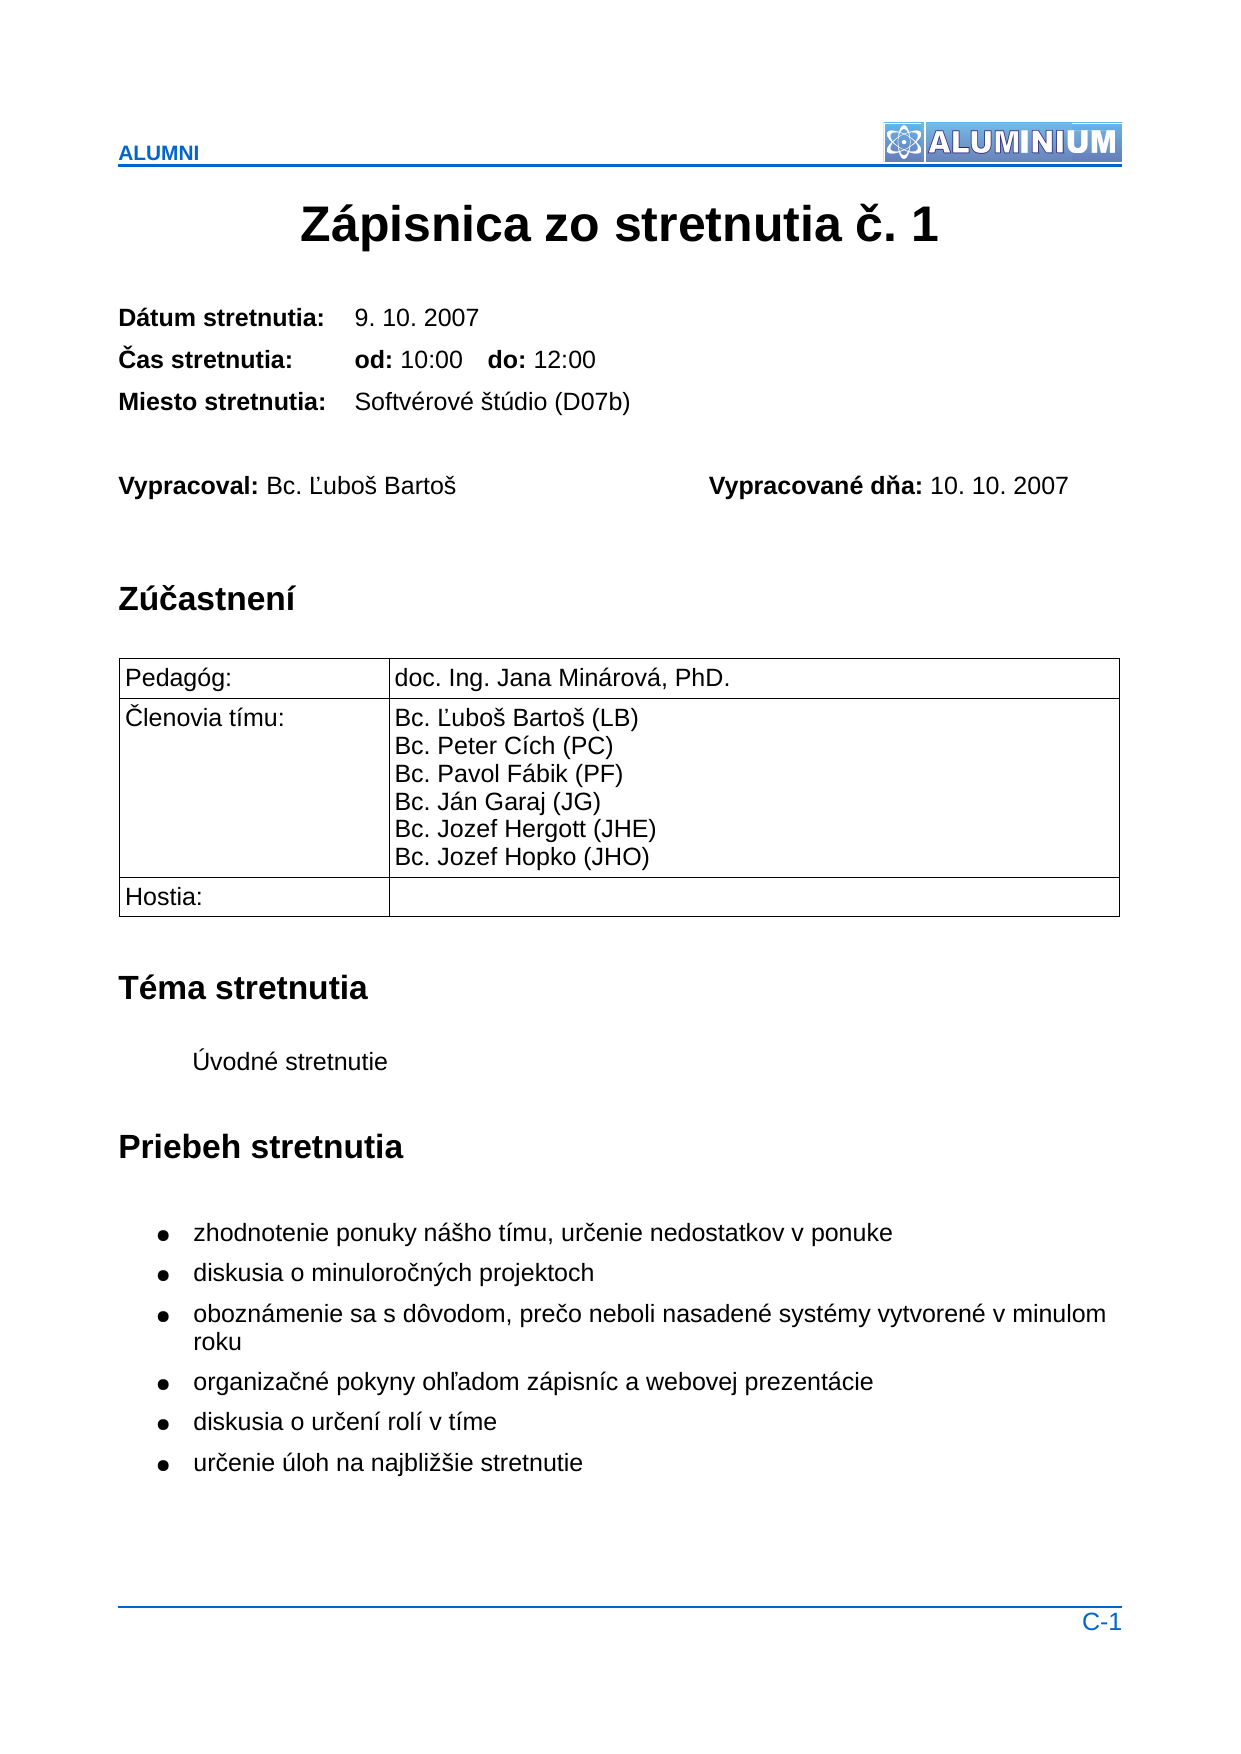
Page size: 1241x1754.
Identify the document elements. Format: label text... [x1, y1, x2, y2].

subtitle Zúčastnení [118, 580, 1122, 618]
table_cell Hostia: [120, 878, 389, 916]
table_header doc. Ing. Jana Minárová, PhD. [390, 659, 1119, 698]
list diskusia o určení rolí v tíme [156, 1408, 1122, 1436]
text Dátum stretnutia: 9. 10. 2007 [118, 304, 1122, 332]
subtitle Priebeh stretnutia [118, 1128, 1122, 1166]
text Zápisnica zo stretnutia č. 1 [118, 196, 1122, 252]
table_cell [390, 878, 1119, 916]
list diskusia o minuloročných projektoch [156, 1259, 1122, 1287]
subtitle Téma stretnutia [118, 969, 1122, 1007]
table_header Pedagóg: [120, 659, 389, 698]
text Vypracoval: Bc. Ľuboš Bartoš Vypracované dňa: 10. 10. 2007 [118, 472, 1122, 499]
table_cell Členovia tímu: [120, 699, 389, 877]
text Miesto stretnutia: Softvérové štúdio (D07b) [118, 388, 1122, 416]
list oboznámenie sa s dôvodom, prečo neboli nasadené systémy vytvorené v minulom roku [156, 1299, 1122, 1355]
list organizačné pokyny ohľadom zápisníc a webovej prezentácie [156, 1368, 1122, 1396]
text Úvodné stretnutie [118, 1047, 1122, 1075]
list zhodnotenie ponuky nášho tímu, určenie nedostatkov v ponuke [156, 1218, 1122, 1246]
text Čas stretnutia: od: 10:00 do: 12:00 [118, 346, 1122, 374]
list určenie úloh na najbližšie stretnutie [156, 1448, 1122, 1476]
table_cell Bc. Ľuboš Bartoš (LB) Bc. Peter Cích (PC) Bc. Pavol Fábik (PF) Bc. Ján Garaj (JG) Bc. Jozef Hergott (JHE) Bc. Jozef Hopko (JHO) [390, 699, 1119, 877]
